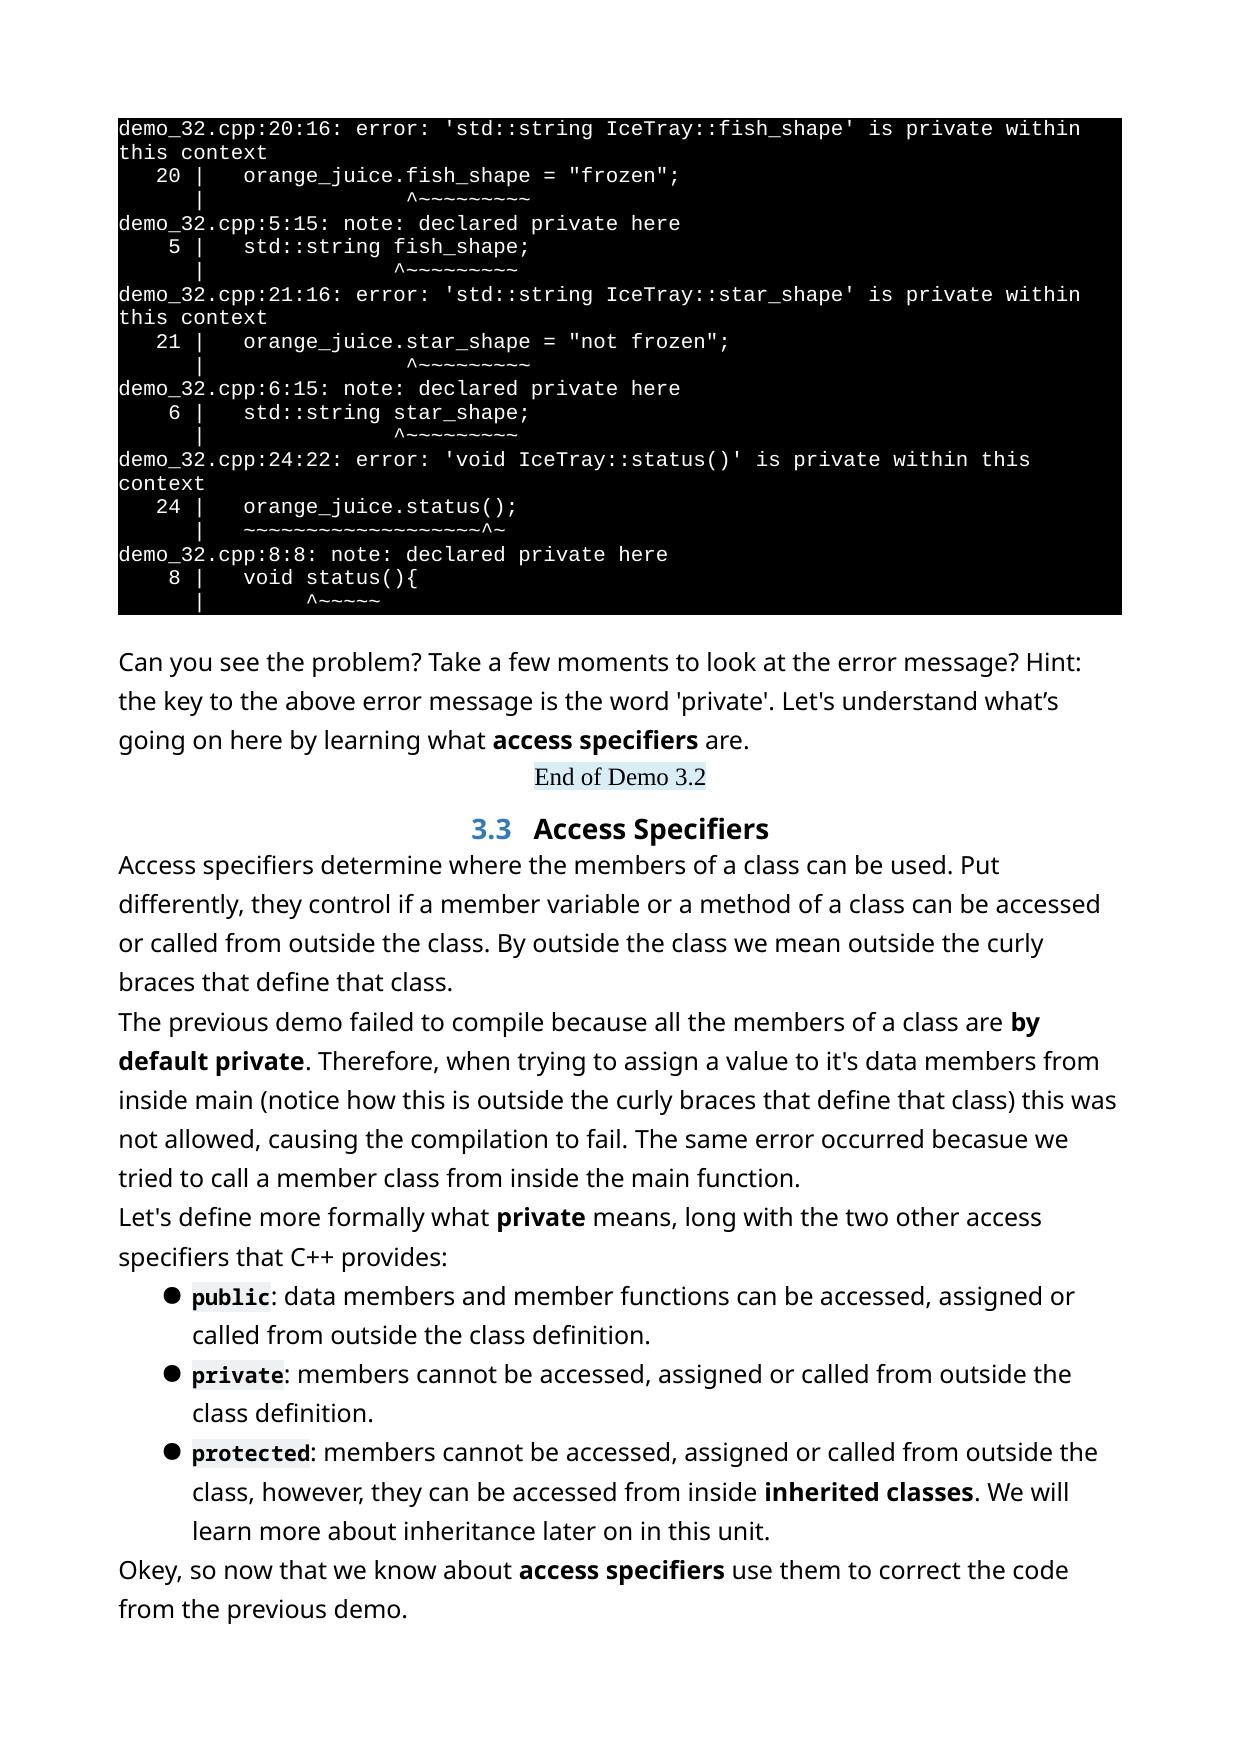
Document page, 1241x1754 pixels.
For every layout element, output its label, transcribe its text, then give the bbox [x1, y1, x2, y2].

text | ^~~~~~~~~~ [118, 260, 1122, 284]
list private: members cannot be accessed, assigned or called from outside the class definition. [162, 1357, 1122, 1430]
list protected: members cannot be accessed, assigned or called from outside the class, however, they can be accessed from inside inherited classes. We will learn more about inheritance later on in this unit. [162, 1435, 1122, 1547]
text demo_32.cpp:24:22: error: 'void IceTray::status()' is private within this context [118, 449, 1122, 496]
text 8 | void status(){ [118, 567, 1122, 591]
text Okey, so now that we know about access specifiers use them to correct the code from the previous demo. [118, 1553, 1122, 1626]
text Access specifiers determine where the members of a class can be used. Put differently, they control if a member variable or a method of a class can be accessed or called from outside the class. By outside the class we mean outside the curly braces that define that class. [118, 848, 1122, 999]
text demo_32.cpp:20:16: error: 'std::string IceTray::fish_shape' is private within this context [118, 118, 1122, 165]
text | ~~~~~~~~~~~~~~~~~~~^~ [118, 520, 1122, 544]
text Let's define more formally what private means, long with the two other access specifiers that C++ provides: [118, 1200, 1122, 1273]
text 21 | orange_juice.star_shape = "not frozen"; [118, 331, 1122, 354]
text 20 | orange_juice.fish_shape = "frozen"; [118, 165, 1122, 189]
text | ^~~~~~ [118, 591, 1122, 615]
text | ^~~~~~~~~~ [118, 189, 1122, 213]
text demo_32.cpp:6:15: note: declared private here [118, 378, 1122, 402]
text Can you see the problem? Take a few moments to look at the error message? Hint: the key to the above error message is the word 'private'. Let's understand what’s going on here by learning what access specifiers are. [118, 644, 1122, 757]
text | ^~~~~~~~~~ [118, 354, 1122, 378]
list public: data members and member functions can be accessed, assigned or called from outside the class definition. [162, 1278, 1122, 1352]
text 6 | std::string star_shape; [118, 402, 1122, 426]
subtitle 3.3 Access Specifiers [118, 809, 1122, 848]
text 5 | std::string fish_shape; [118, 236, 1122, 260]
text The previous demo failed to compile because all the members of a class are by default private. Therefore, when trying to assign a value to it's data members from inside main (notice how this is outside the curly braces that define that class) this was not allowed, causing the compilation to fail. The same error occurred becasue we tried to call a member class from inside the main function. [118, 1004, 1122, 1195]
text demo_32.cpp:8:8: note: declared private here [118, 544, 1122, 567]
text demo_32.cpp:21:16: error: 'std::string IceTray::star_shape' is private within this context [118, 284, 1122, 331]
text End of Demo 3.2 [118, 762, 1122, 790]
text 24 | orange_juice.status(); [118, 496, 1122, 520]
text demo_32.cpp:5:15: note: declared private here [118, 213, 1122, 236]
text | ^~~~~~~~~~ [118, 426, 1122, 449]
